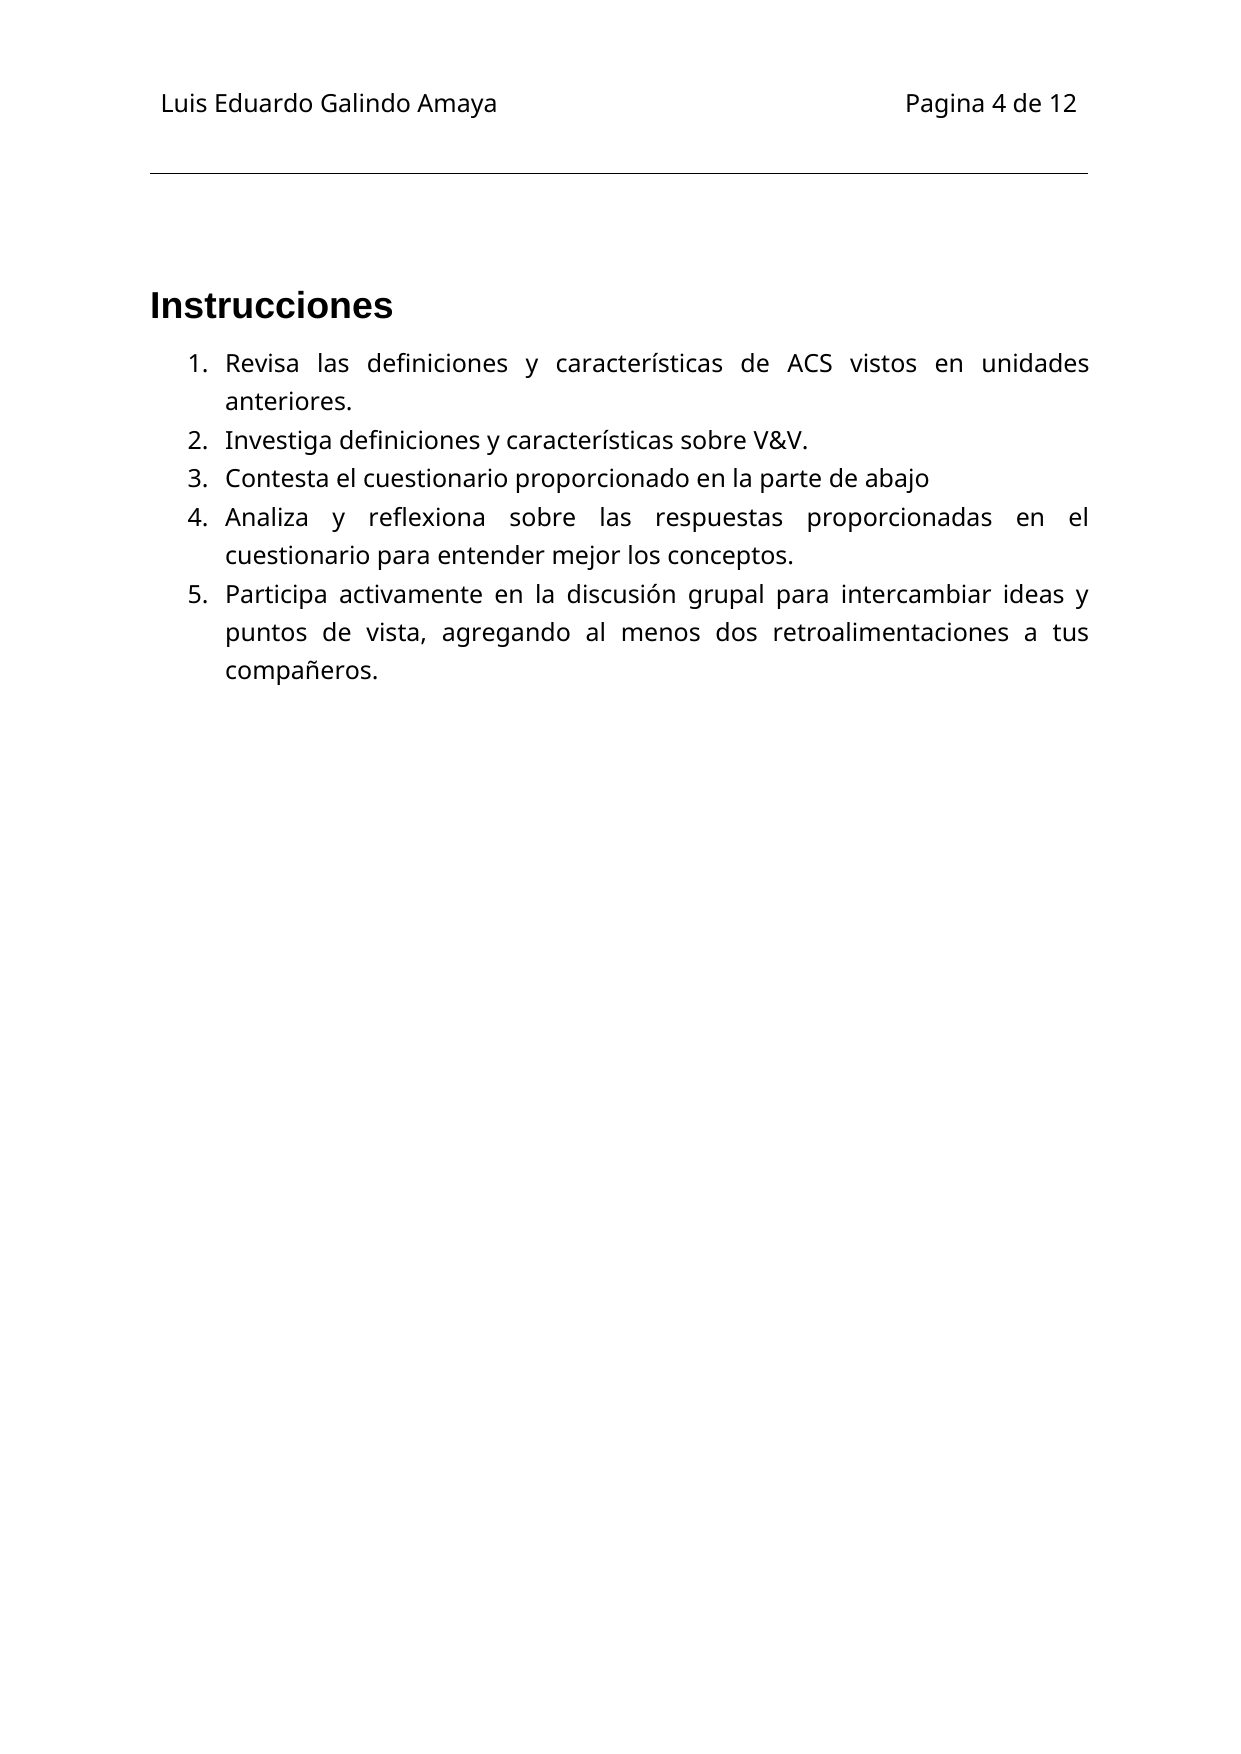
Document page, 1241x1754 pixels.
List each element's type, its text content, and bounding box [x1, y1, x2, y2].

list Analiza y reflexiona sobre las respuestas proporcionadas en el cuestionario para entender mejor los conceptos. [187, 500, 1090, 572]
list Revisa las definiciones y características de ACS vistos en unidades anteriores. [187, 346, 1090, 418]
list Contesta el cuestionario proporcionado en la parte de abajo [187, 461, 1090, 495]
list Participa activamente en la discusión grupal para intercambiar ideas y puntos de vista, agregando al menos dos retroalimentaciones a tus compañeros. [187, 577, 1090, 687]
subtitle Instrucciones [150, 283, 1090, 326]
list Investiga definiciones y características sobre V&V. [187, 422, 1090, 457]
